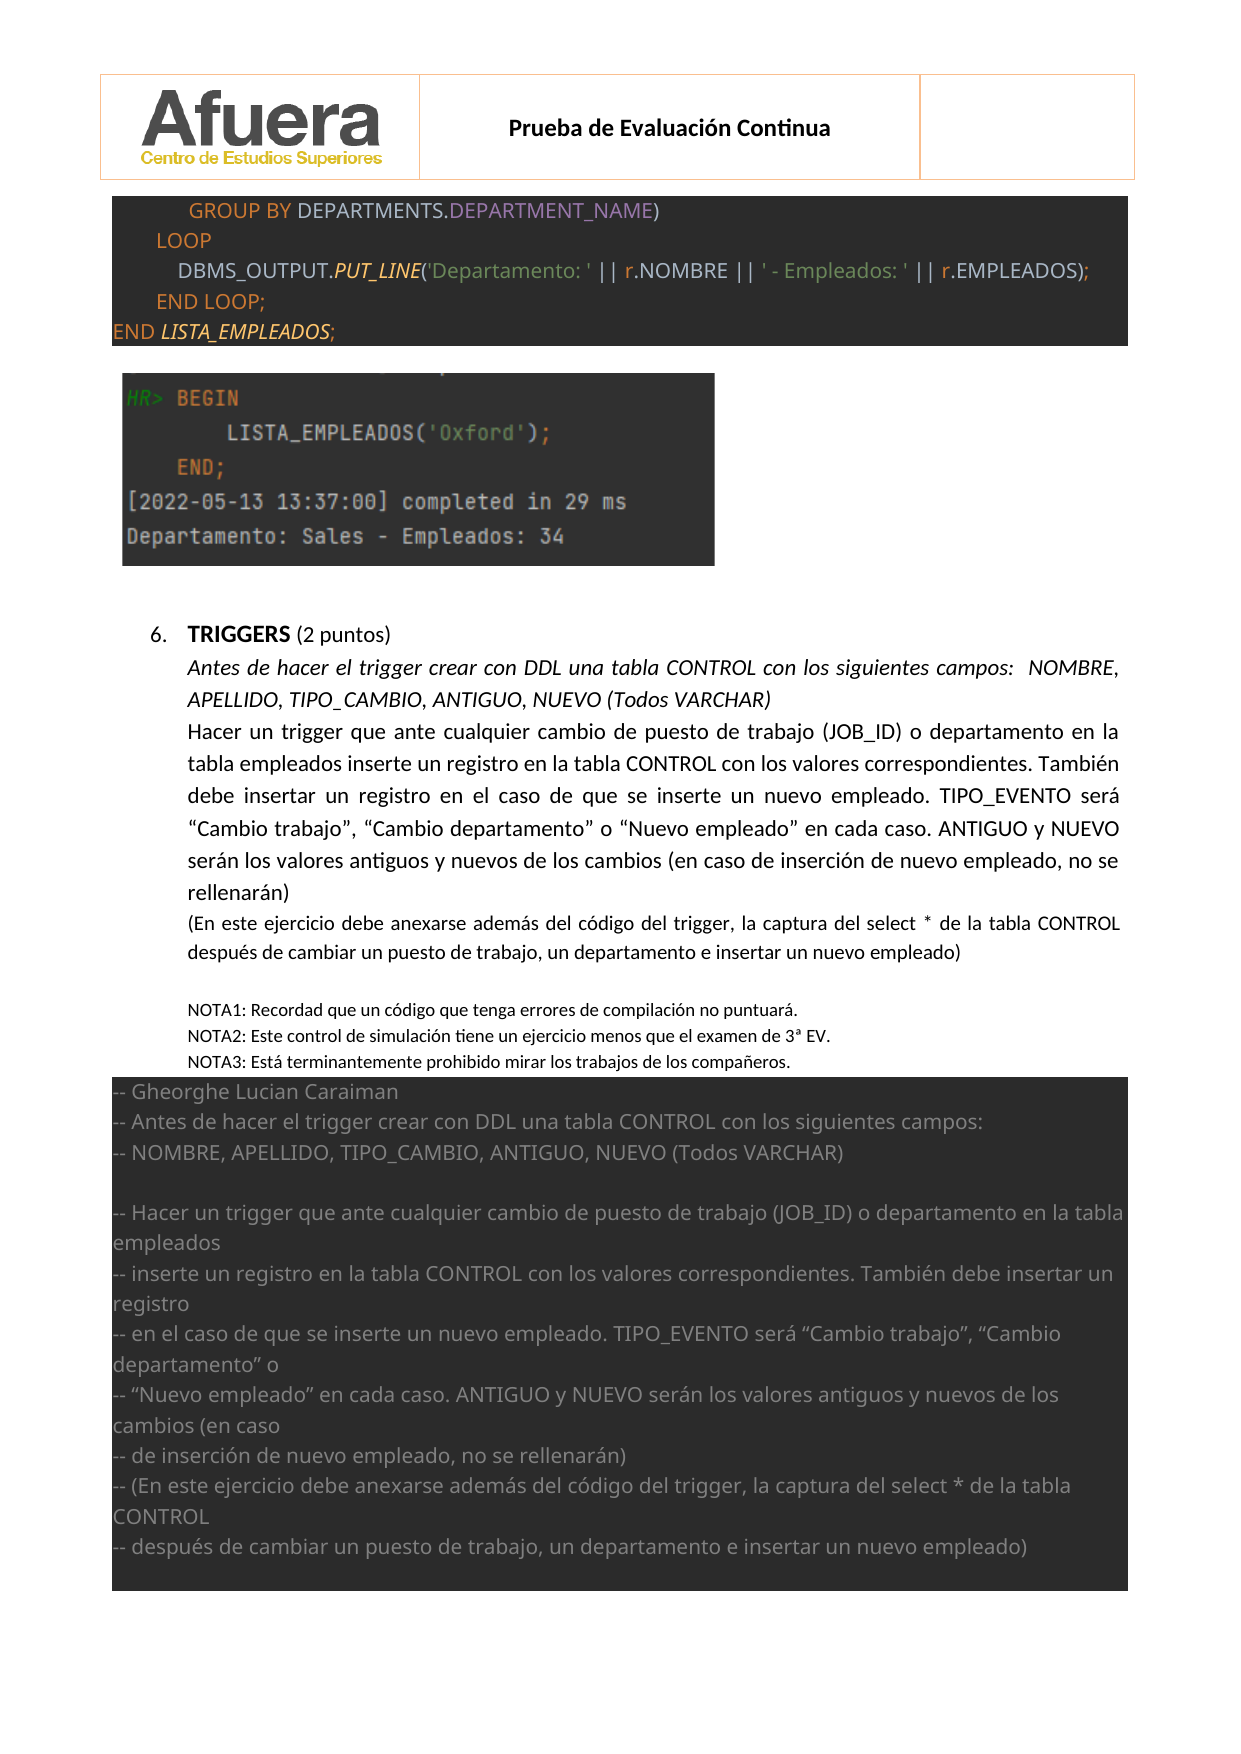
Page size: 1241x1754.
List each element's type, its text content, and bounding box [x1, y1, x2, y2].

text Hacer un trigger que ante cualquier cambio de puesto de trabajo (JOB_ID) o departamento en la tabla empleados inserte un registro en la tabla CONTROL con los valores correspondientes. También debe insertar un registro en el caso de que se inserte un nuevo empleado. TIPO_EVENTO será “Cambio trabajo”, “Cambio departamento” o “Nuevo empleado” en cada caso. ANTIGUO y NUEVO serán los valores antiguos y nuevos de los cambios (en caso de inserción de nuevo empleado, no se rellenarán) [187, 717, 1122, 906]
text NOTA1: Recordad que un código que tenga errores de compilación no puntuará. NOTA2: Este control de simulación tiene un ejercicio menos que el examen de 3ª EV. [187, 998, 1122, 1047]
text -- Gheorghe Lucian Caraiman -- Antes de hacer el trigger crear con DDL una tabla CONTROL con los siguientes campos: -- NOMBRE, APELLIDO, TIPO_CAMBIO, ANTIGUO, NUEVO (Todos VARCHAR) -- Hacer un trigger que ante cualquier cambio de puesto de trabajo (JOB_ID) o departamento en la tabla empleados -- inserte un registro en la tabla CONTROL con los valores correspondientes. También debe insertar un registro -- en el caso de que se inserte un nuevo empleado. TIPO_EVENTO será “Cambio trabajo”, “Cambio departamento” o -- “Nuevo empleado” en cada caso. ANTIGUO y NUEVO serán los valores antiguos y nuevos de los cambios (en caso -- de inserción de nuevo empleado, no se rellenarán) -- (En este ejercicio debe anexarse además del código del trigger, la captura del select * de la tabla CONTROL -- después de cambiar un puesto de trabajo, un departamento e insertar un nuevo empleado) [112, 1077, 1128, 1591]
text Antes de hacer el trigger crear con DDL una tabla CONTROL con los siguientes campos: NOMBRE, APELLIDO, TIPO_CAMBIO, ANTIGUO, NUEVO (Todos VARCHAR) [187, 653, 1122, 713]
text GROUP BY DEPARTMENTS.DEPARTMENT_NAME) LOOP DBMS_OUTPUT.PUT_LINE('Departamento: ' || r.NOMBRE || ' - Empleados: ' || r.EMPLEADOS); END LOOP; END LISTA_EMPLEADOS; [112, 196, 1128, 346]
text (En este ejercicio debe anexarse además del código del trigger, la captura del select * de la tabla CONTROL después de cambiar un puesto de trabajo, un departamento e insertar un nuevo empleado) [187, 910, 1122, 965]
picture [122, 373, 715, 566]
picture [133, 83, 388, 171]
list TRIGGERS (2 puntos) [150, 618, 1122, 648]
text NOTA3: Está terminantemente prohibido mirar los trabajos de los compañeros. [187, 1050, 1122, 1073]
